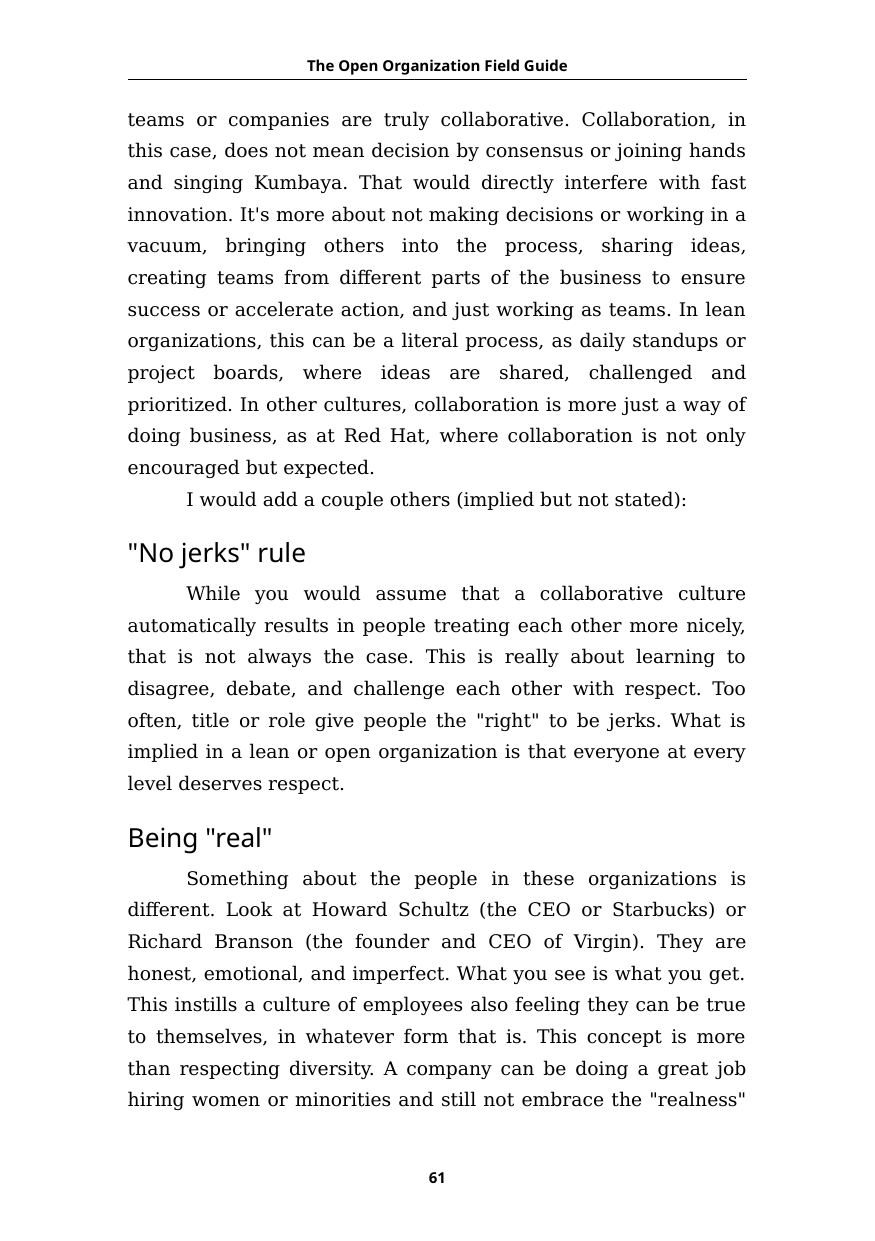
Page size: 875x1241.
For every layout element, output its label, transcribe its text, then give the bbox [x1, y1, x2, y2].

text While you would assume that a collaborative culture automatically results in people treating each other more nicely, that is not always the case. This is really about learning to disagree, debate, and challenge each other with respect. Too often, title or role give people the "right" to be jerks. What is implied in a lean or open organization is that everyone at every level deserves respect. [127, 583, 747, 795]
text Something about the people in these organizations is different. Look at Howard Schultz (the CEO or Starbucks) or Richard Branson (the founder and CEO of Virgin). They are honest, emotional, and imperfect. What you see is what you get. This instills a culture of employees also feeling they can be true to themselves, in whatever form that is. This concept is more than respecting diversity. A company can be doing a great job hiring women or minorities and still not embrace the "realness" [127, 867, 747, 1111]
text teams or companies are truly collaborative. Collaboration, in this case, does not mean decision by consensus or joining hands and singing Kumbaya. That would directly interfere with fast innovation. It's more about not making decisions or working in a vacuum, bringing others into the process, sharing ideas, creating teams from different parts of the business to ensure success or accelerate action, and just working as teams. In lean organizations, this can be a literal process, as daily standups or project boards, where ideas are shared, challenged and prioritized. In other cultures, collaboration is more just a way of doing business, as at Red Hat, where collaboration is not only encouraged but expected. [127, 108, 747, 479]
subtitle Being "real" [127, 819, 747, 855]
subtitle "No jerks" rule [127, 535, 747, 571]
text I would add a couple others (implied but not stated): [127, 488, 747, 510]
